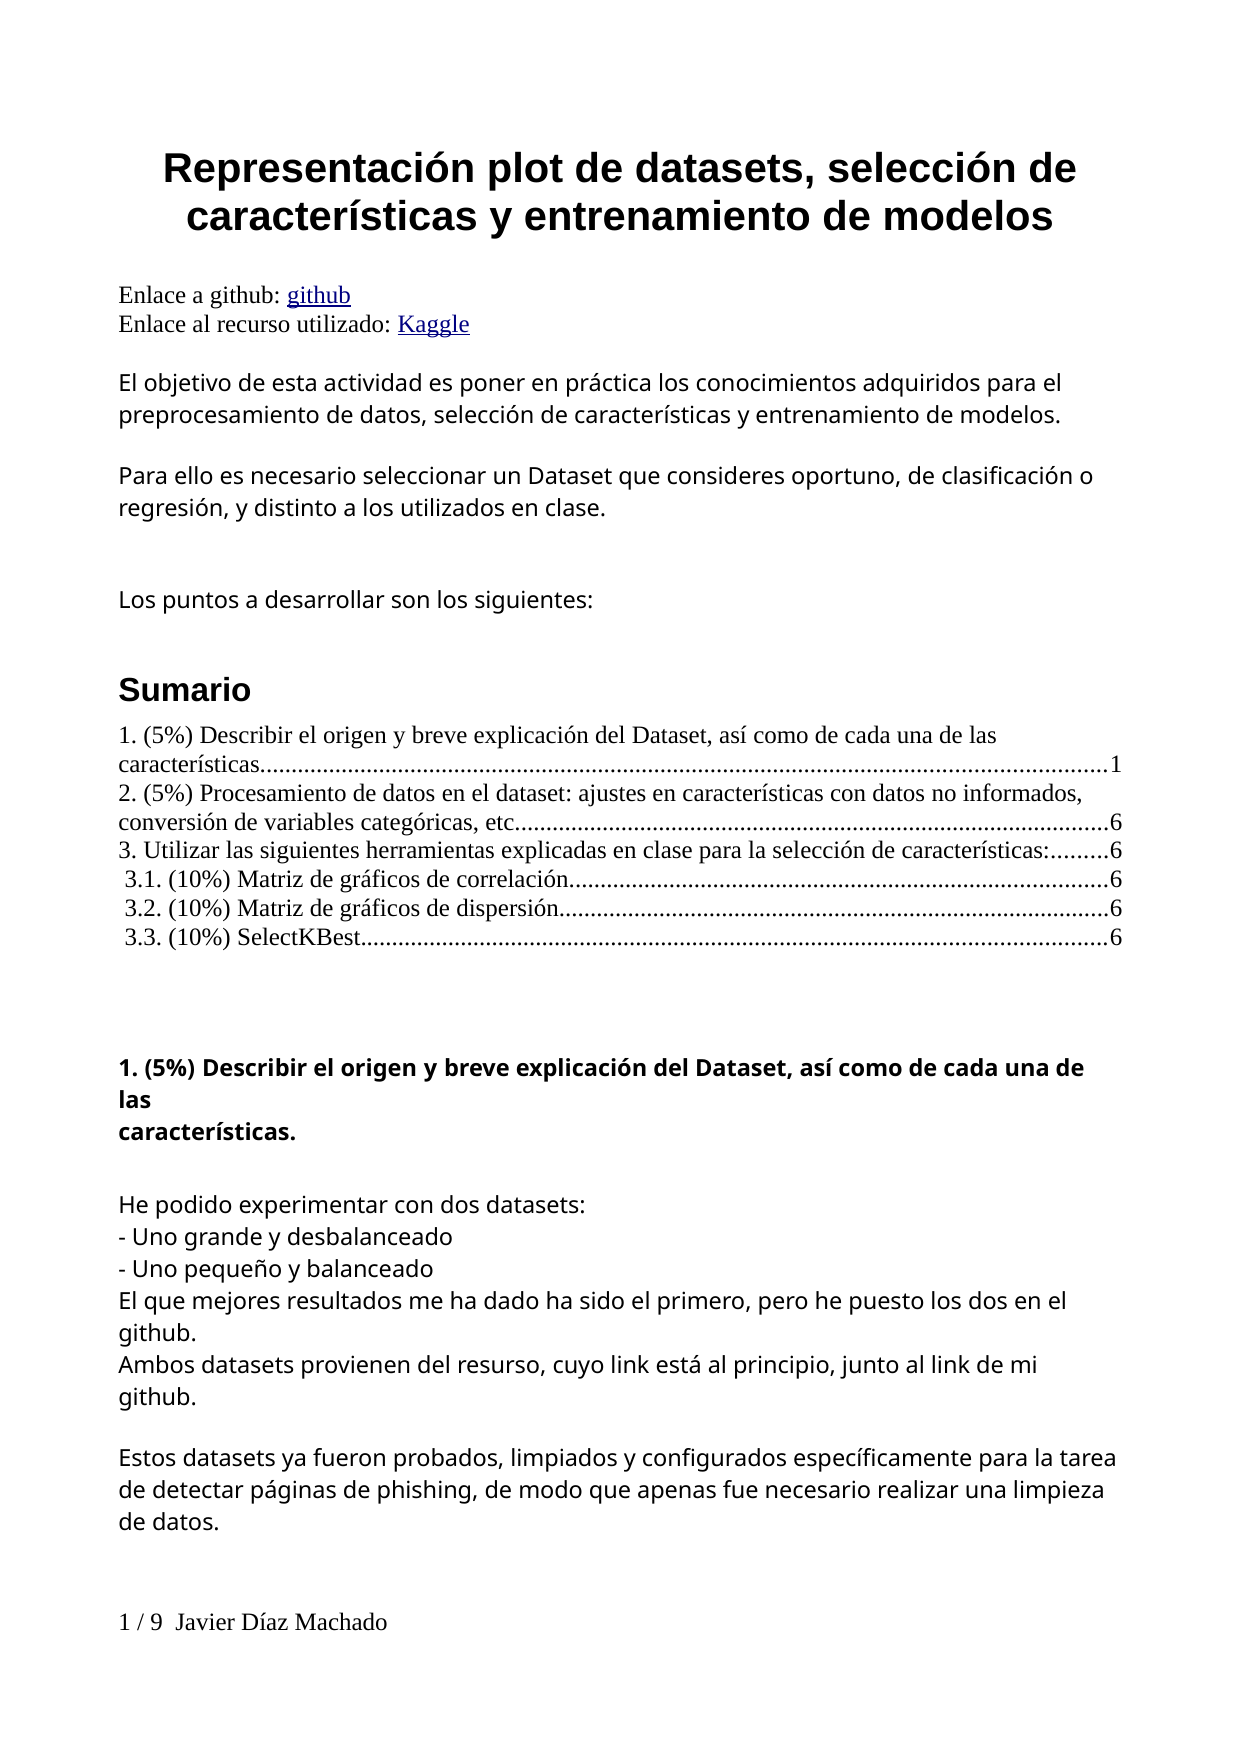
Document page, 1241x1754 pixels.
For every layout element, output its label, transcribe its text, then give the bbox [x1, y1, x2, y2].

text 3.2. (10%) Matriz de gráficos de dispersión. 6 [118, 893, 1122, 922]
text 3.1. (10%) Matriz de gráficos de correlación. 6 [118, 864, 1122, 893]
text Para ello es necesario seleccionar un Dataset que consideres oportuno, de clasificación o regresión, y distinto a los utilizados en clase. [118, 459, 1122, 523]
text Ambos datasets provienen del resurso, cuyo link está al principio, junto al link de mi github. [118, 1348, 1122, 1412]
text Enlace al recurso utilizado: Kaggle [118, 309, 1122, 338]
text - Uno pequeño y balanceado [118, 1252, 1122, 1284]
text Estos datasets ya fueron probados, limpiados y configurados específicamente para la tarea de detectar páginas de phishing, de modo que apenas fue necesario realizar una limpieza de datos. [118, 1441, 1122, 1537]
subtitle Sumario [118, 669, 1122, 708]
text 2. (5%) Procesamiento de datos en el dataset: ajustes en características con datos no informados, conversión de variables categóricas, etc. 6 [118, 778, 1122, 836]
text 1. (5%) Describir el origen y breve explicación del Dataset, así como de cada una de las características. 1 [118, 721, 1122, 778]
text Enlace a github: github [118, 280, 1122, 309]
text He podido experimentar con dos datasets: [118, 1188, 1122, 1221]
text - Uno grande y desbalanceado [118, 1221, 1122, 1252]
title Representación plot de datasets, selección de características y entrenamiento de modelos [118, 143, 1122, 239]
text 3.3. (10%) SelectKBest. 6 [118, 922, 1122, 951]
text 3. Utilizar las siguientes herramientas explicadas en clase para la selección de características: 6 [118, 836, 1122, 864]
text El objetivo de esta actividad es poner en práctica los conocimientos adquiridos para el preprocesamiento de datos, selección de características y entrenamiento de modelos. [118, 366, 1122, 430]
text El que mejores resultados me ha dado ha sido el primero, pero he puesto los dos en el github. [118, 1284, 1122, 1348]
subtitle 1. (5%) Describir el origen y breve explicación del Dataset, así como de cada una de las características. [118, 1051, 1122, 1147]
text Los puntos a desarrollar son los siguientes: [118, 584, 1122, 616]
